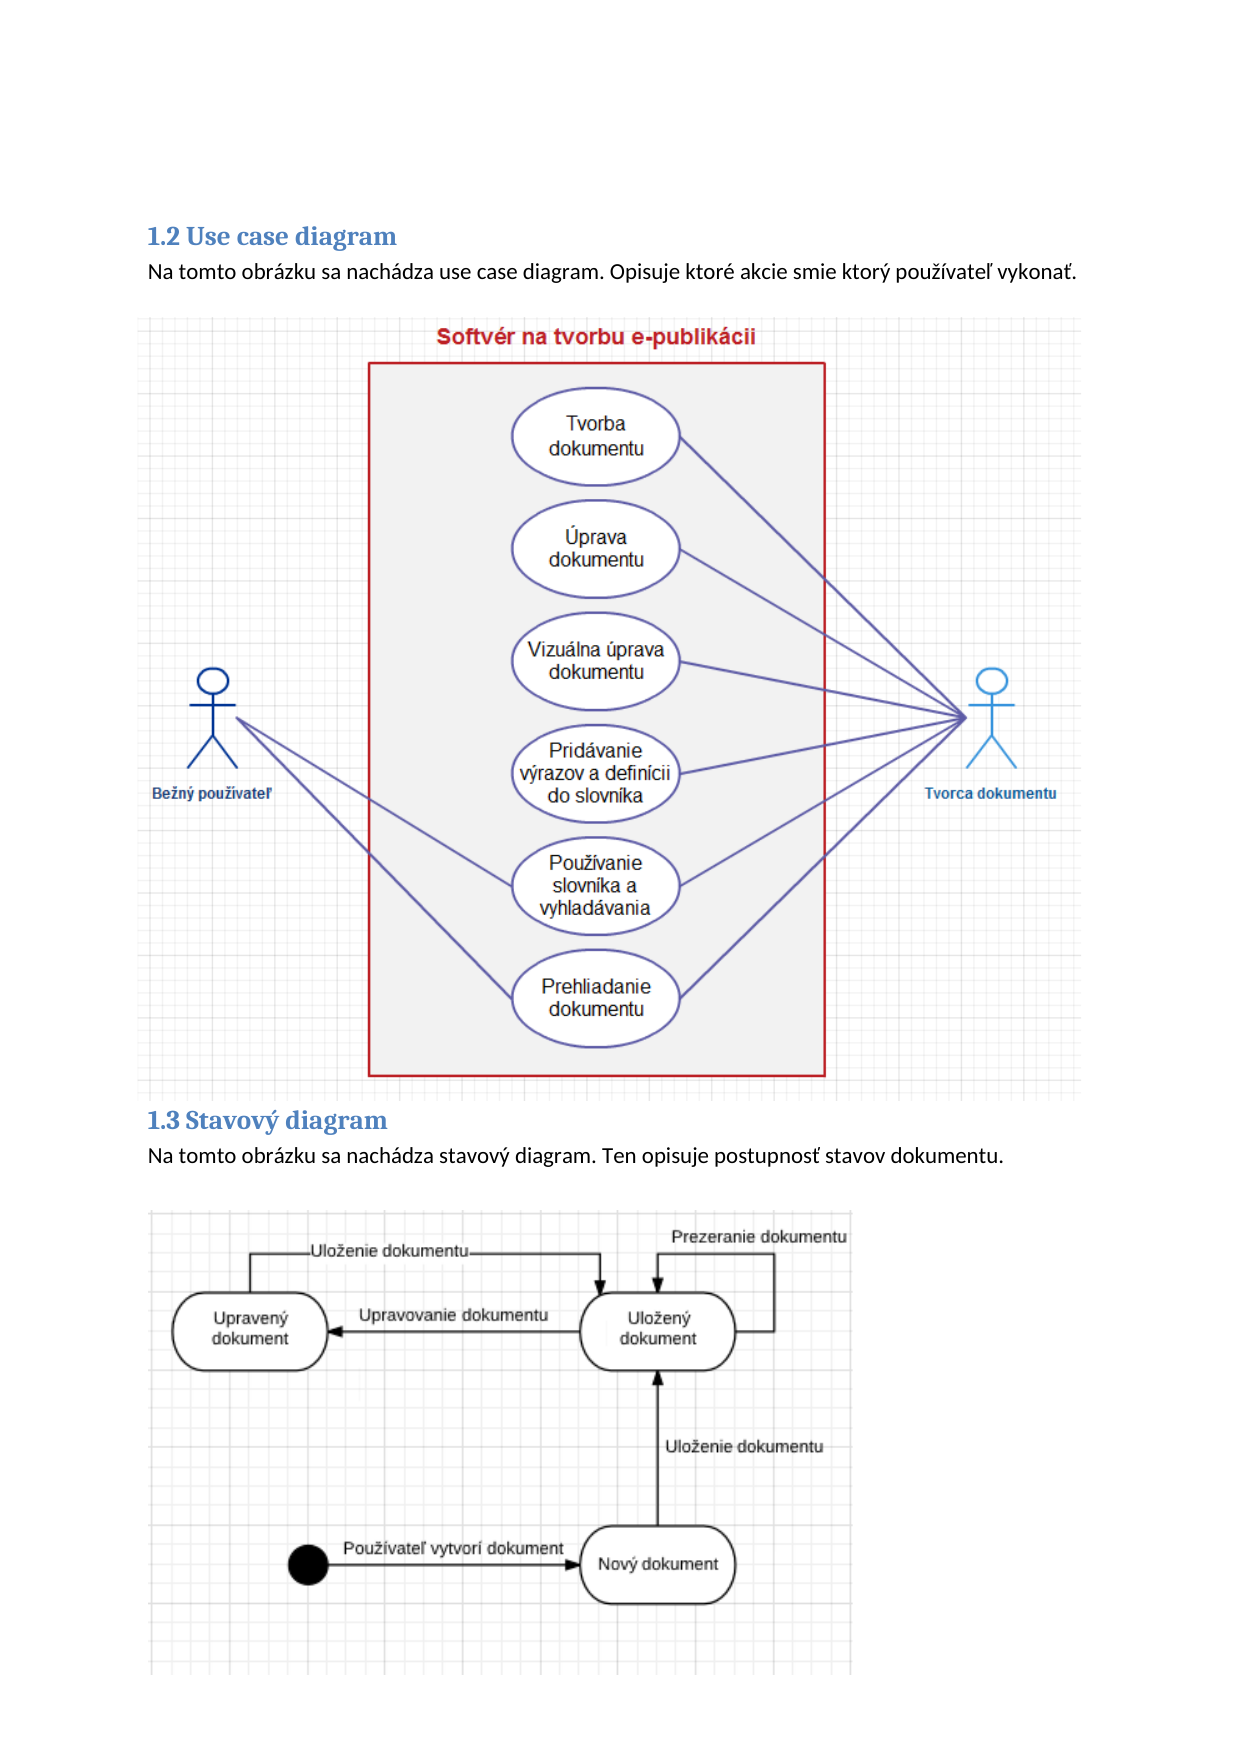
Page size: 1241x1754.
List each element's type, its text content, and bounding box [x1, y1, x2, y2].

text Na tomto obrázku sa nachádza use case diagram. Opisuje ktoré akcie smie ktorý používateľ vykonať. [148, 257, 1093, 285]
text Na tomto obrázku sa nachádza stavový diagram. Ten opisuje postupnosť stavov dokumentu. [148, 1141, 1093, 1169]
subtitle 1.3 Stavový diagram [148, 331, 1093, 1136]
subtitle 1.2 Use case diagram [148, 221, 1093, 253]
